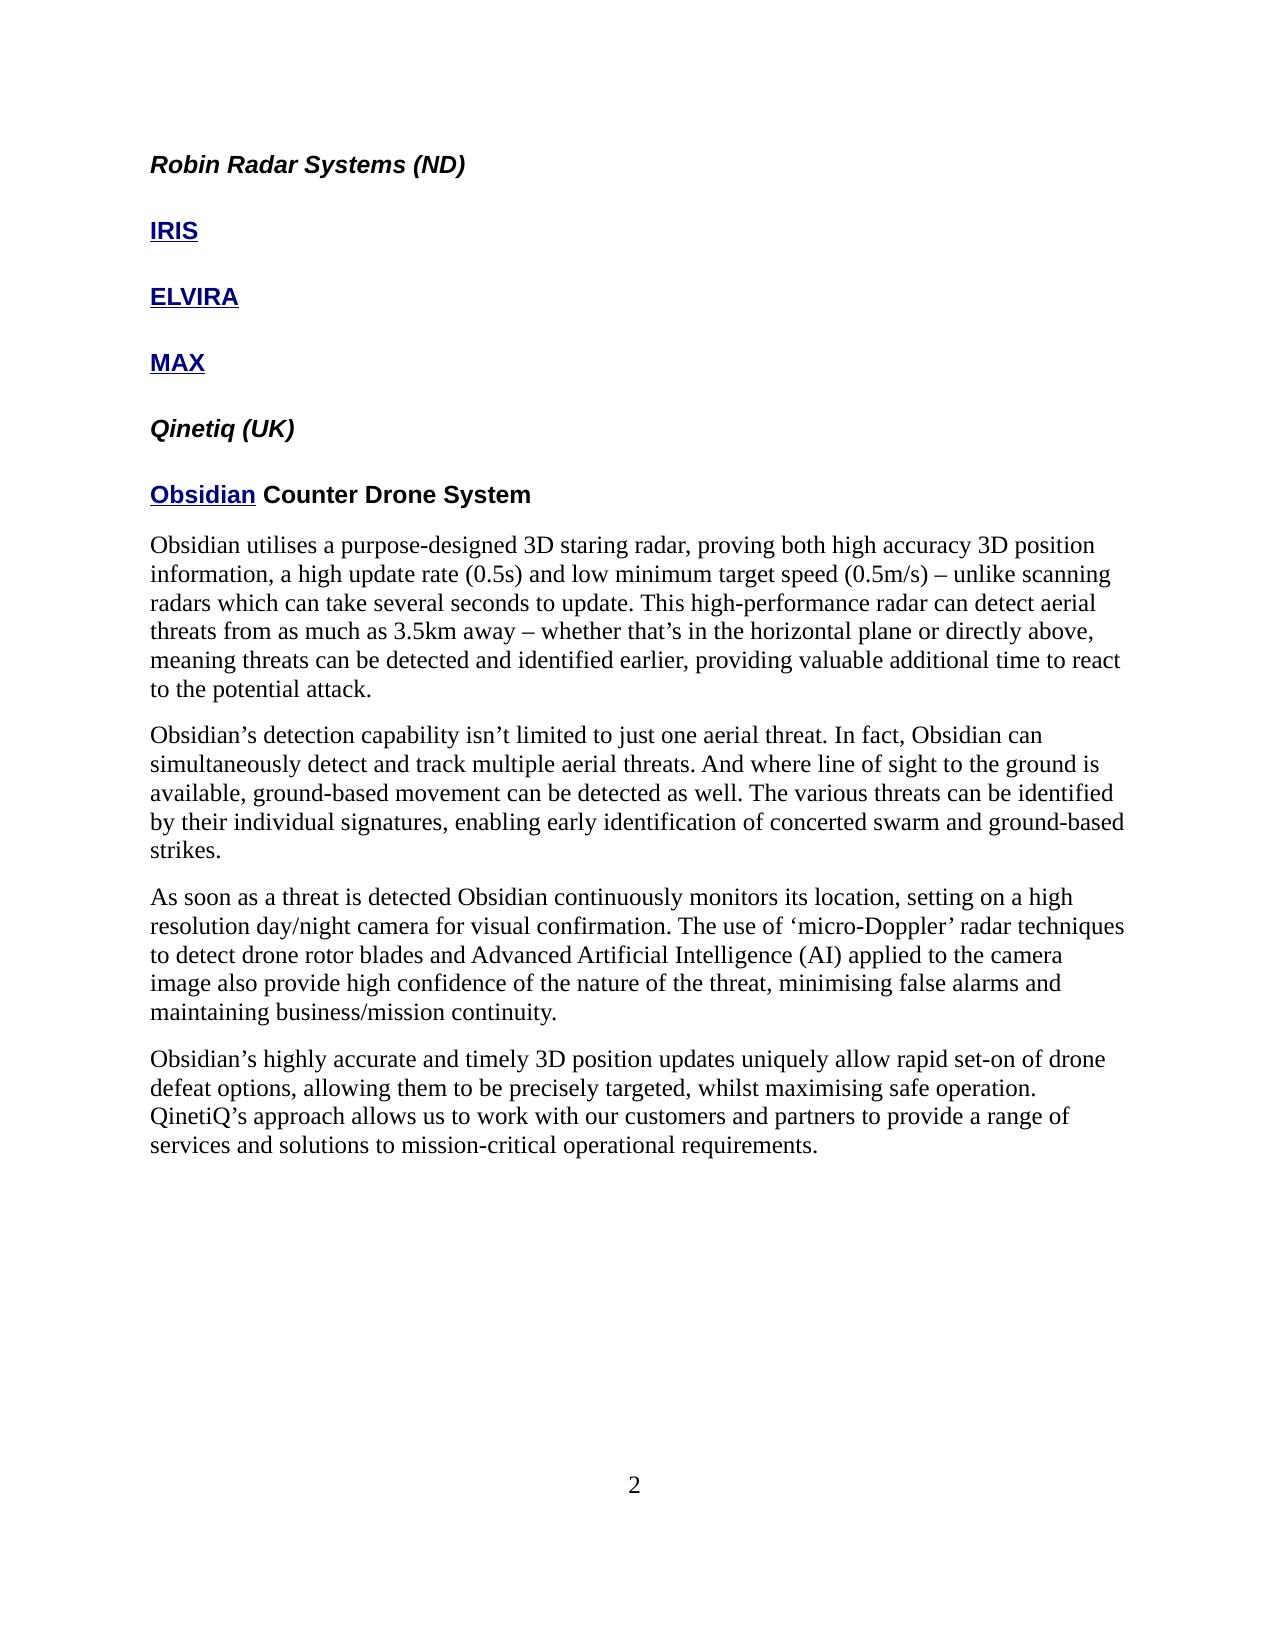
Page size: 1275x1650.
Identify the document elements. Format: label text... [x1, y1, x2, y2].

text As soon as a threat is detected Obsidian continuously monitors its location, setting on a high resolution day/night camera for visual confirmation. The use of ‘micro-Doppler’ radar techniques to detect drone rotor blades and Advanced Artificial Intelligence (AI) applied to the camera image also provide high confidence of the nature of the threat, minimising false alarms and maintaining business/mission continuity. [150, 882, 1125, 1026]
subtitle Robin Radar Systems (ND) [150, 150, 1125, 178]
subtitle Qinetiq (UK) [150, 414, 1125, 443]
text Obsidian utilises a purpose-designed 3D staring radar, proving both high accuracy 3D position information, a high update rate (0.5s) and low minimum target speed (0.5m/s) – unlike scanning radars which can take several seconds to update. This high-performance radar can detect aerial threats from as much as 3.5km away – whether that’s in the horizontal plane or directly above, meaning threats can be detected and identified earlier, providing valuable additional time to react to the potential attack. [150, 530, 1125, 703]
subtitle IRIS [150, 216, 1125, 244]
text Obsidian’s highly accurate and timely 3D position updates uniquely allow rapid set-on of drone defeat options, allowing them to be precisely targeted, whilst maximising safe operation. QinetiQ’s approach allows us to work with our customers and partners to provide a range of services and solutions to mission-critical operational requirements. [150, 1044, 1125, 1159]
text Obsidian’s detection capability isn’t limited to just one aerial threat. In fact, Obsidian can simultaneously detect and track multiple aerial threats. And where line of sight to the ground is available, ground-based movement can be detected as well. The various threats can be identified by their individual signatures, enabling early identification of concerted swarm and ground-based strikes. [150, 721, 1125, 864]
subtitle Obsidian Counter Drone System [150, 480, 1125, 509]
subtitle ELVIRA [150, 282, 1125, 311]
subtitle MAX [150, 348, 1125, 377]
